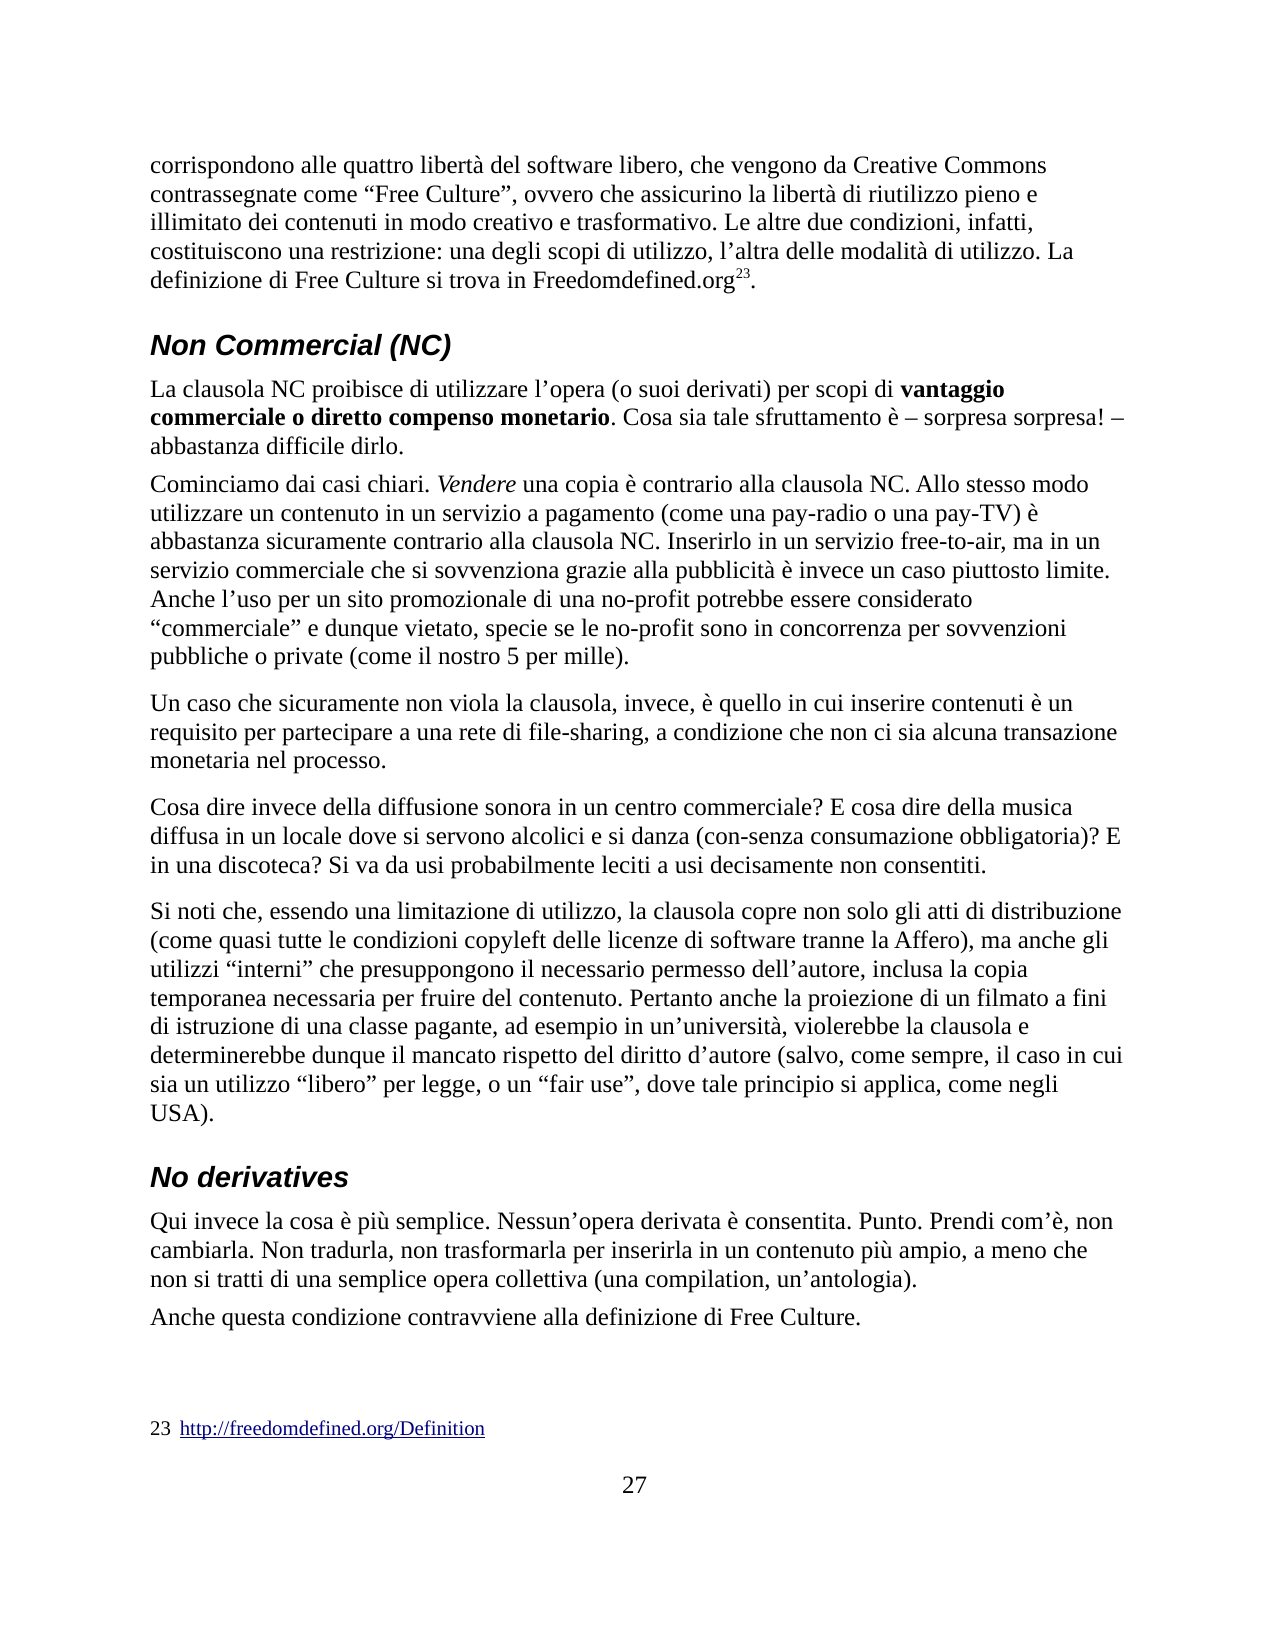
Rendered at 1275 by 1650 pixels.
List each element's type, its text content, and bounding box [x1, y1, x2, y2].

text Si noti che, essendo una limitazione di utilizzo, la clausola copre non solo gli atti di distribuzione (come quasi tutte le condizioni copyleft delle licenze di software tranne la Affero), ma anche gli utilizzi “interni” che presuppongono il necessario permesso dell’autore, inclusa la copia temporanea necessaria per fruire del contenuto. Pertanto anche la proiezione di un filmato a fini di istruzione di una classe pagante, ad esempio in un’università, violerebbe la clausola e determinerebbe dunque il mancato rispetto del diritto d’autore (salvo, come sempre, il caso in cui sia un utilizzo “libero” per legge, o un “fair use”, dove tale principio si applica, come negli USA). [150, 896, 1125, 1126]
subtitle Non Commercial (NC) [150, 328, 1125, 361]
text Anche questa condizione contravviene alla definizione di Free Culture. [150, 1302, 1125, 1330]
text corrispondono alle quattro libertà del software libero, che vengono da Creative Commons contrassegnate come “Free Culture”, ovvero che assicurino la libertà di riutilizzo pieno e illimitato dei contenuti in modo creativo e trasformativo. Le altre due condizioni, infatti, costituiscono una restrizione: una degli scopi di utilizzo, l’altra delle modalità di utilizzo. La definizione di Free Culture si trova in Freedomdefined.org. [150, 150, 1125, 294]
subtitle No derivatives [150, 1160, 1125, 1194]
text Un caso che sicuramente non viola la clausola, invece, è quello in cui inserire contenuti è un requisito per partecipare a una rete di file-sharing, a condizione che non ci sia alcuna transazione monetaria nel processo. [150, 688, 1125, 774]
text La clausola NC proibisce di utilizzare l’opera (o suoi derivati) per scopi di vantaggio commerciale o diretto compenso monetario. Cosa sia tale sfruttamento è – sorpresa sorpresa! – abbastanza difficile dirlo. [150, 374, 1125, 460]
text Qui invece la cosa è più semplice. Nessun’opera derivata è consentita. Punto. Prendi com’è, non cambiarla. Non tradurla, non trasformarla per inserirla in un contenuto più ampio, a meno che non si tratti di una semplice opera collettiva (una compilation, un’antologia). [150, 1206, 1125, 1293]
text Cominciamo dai casi chiari. Vendere una copia è contrario alla clausola NC. Allo stesso modo utilizzare un contenuto in un servizio a pagamento (come una pay-radio o una pay-TV) è abbastanza sicuramente contrario alla clausola NC. Inserirlo in un servizio free-to-air, ma in un servizio commerciale che si sovvenziona grazie alla pubblicità è invece un caso piuttosto limite. Anche l’uso per un sito promozionale di una no-profit potrebbe essere considerato “commerciale” e dunque vietato, specie se le no-profit sono in concorrenza per sovvenzioni pubbliche o private (come il nostro 5 per mille). [150, 469, 1125, 670]
text http://freedomdefined.org/Definition [150, 1416, 1125, 1440]
text Cosa dire invece della diffusione sonora in un centro commerciale? E cosa dire della musica diffusa in un locale dove si servono alcolici e si danza (con-senza consumazione obbligatoria)? E in una discoteca? Si va da usi probabilmente leciti a usi decisamente non consentiti. [150, 792, 1125, 878]
